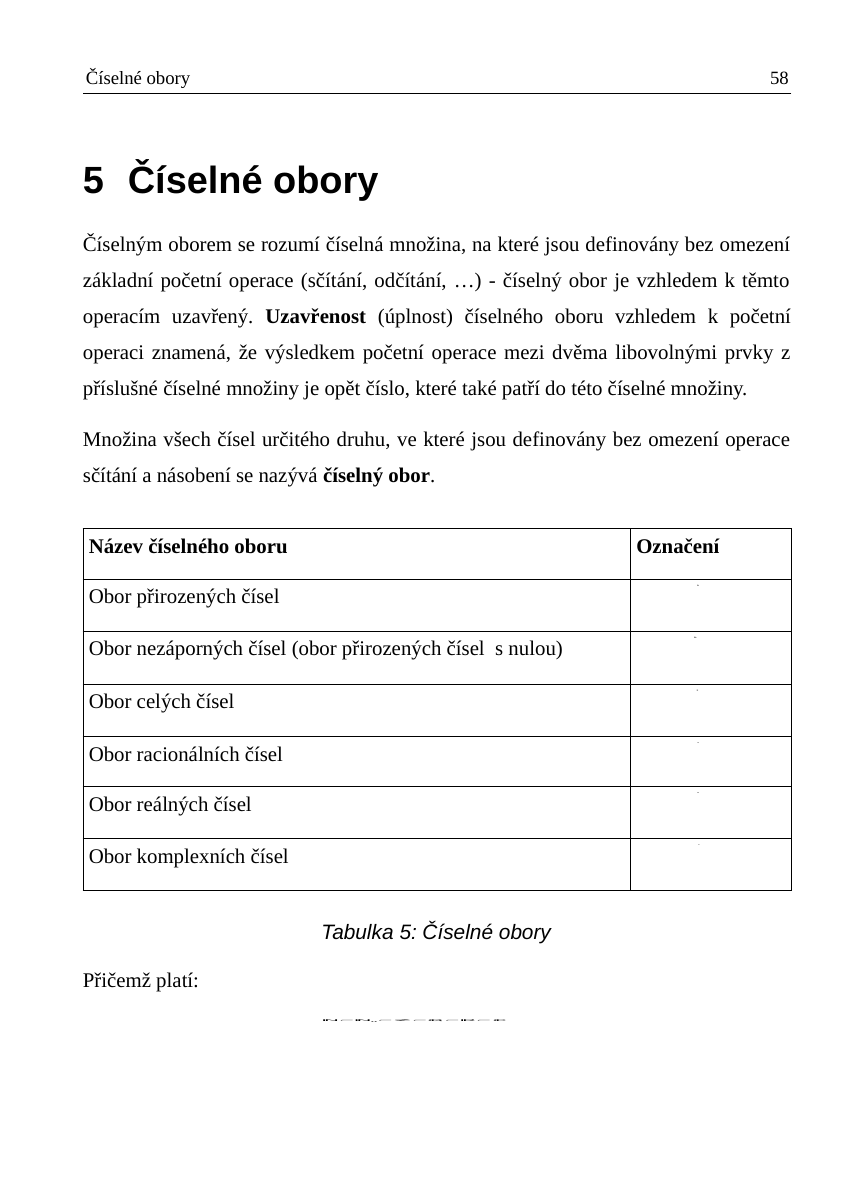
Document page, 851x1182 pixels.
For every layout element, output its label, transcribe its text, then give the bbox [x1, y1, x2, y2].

table_cell [631, 580, 791, 631]
table_header Název číselného oboru [84, 529, 630, 578]
table_cell Obor přirozených čísel [84, 580, 630, 631]
table_cell Obor racionálních čísel [84, 737, 630, 786]
text Množina všech čísel určitého druhu, ve které jsou definovány bez omezení operace sčítání a násobení se nazývá číselný obor. [83, 426, 791, 487]
text Číselným oborem se rozumí číselná množina, na které jsou definovány bez omezení základní početní operace (sčítání, odčítání, …) - číselný obor je vzhledem k těmto operacím uzavřený. Uzavřenost (úplnost) číselného oboru vzhledem k početní operaci znamená, že výsledkem početní operace mezi dvěma libovolnými prvky z příslušné číselné množiny je opět číslo, které také patří do této číselné množiny. [83, 231, 791, 400]
subtitle Číselné obory [83, 158, 791, 202]
text Přičemž platí: [83, 968, 791, 992]
table_cell Obor reálných čísel [84, 787, 630, 838]
table_cell [631, 632, 791, 684]
table_cell Obor komplexních čísel [84, 839, 630, 890]
table_cell Obor nezáporných čísel (obor přirozených čísel s nulou) [84, 632, 630, 684]
table_cell Obor celých čísel [84, 685, 630, 736]
table_cell [631, 839, 791, 890]
table_cell [631, 685, 791, 736]
text Tabulka 5: Číselné obory [83, 920, 791, 944]
table_cell [631, 737, 791, 786]
table_cell [631, 787, 791, 838]
table_header Označení [631, 529, 791, 578]
